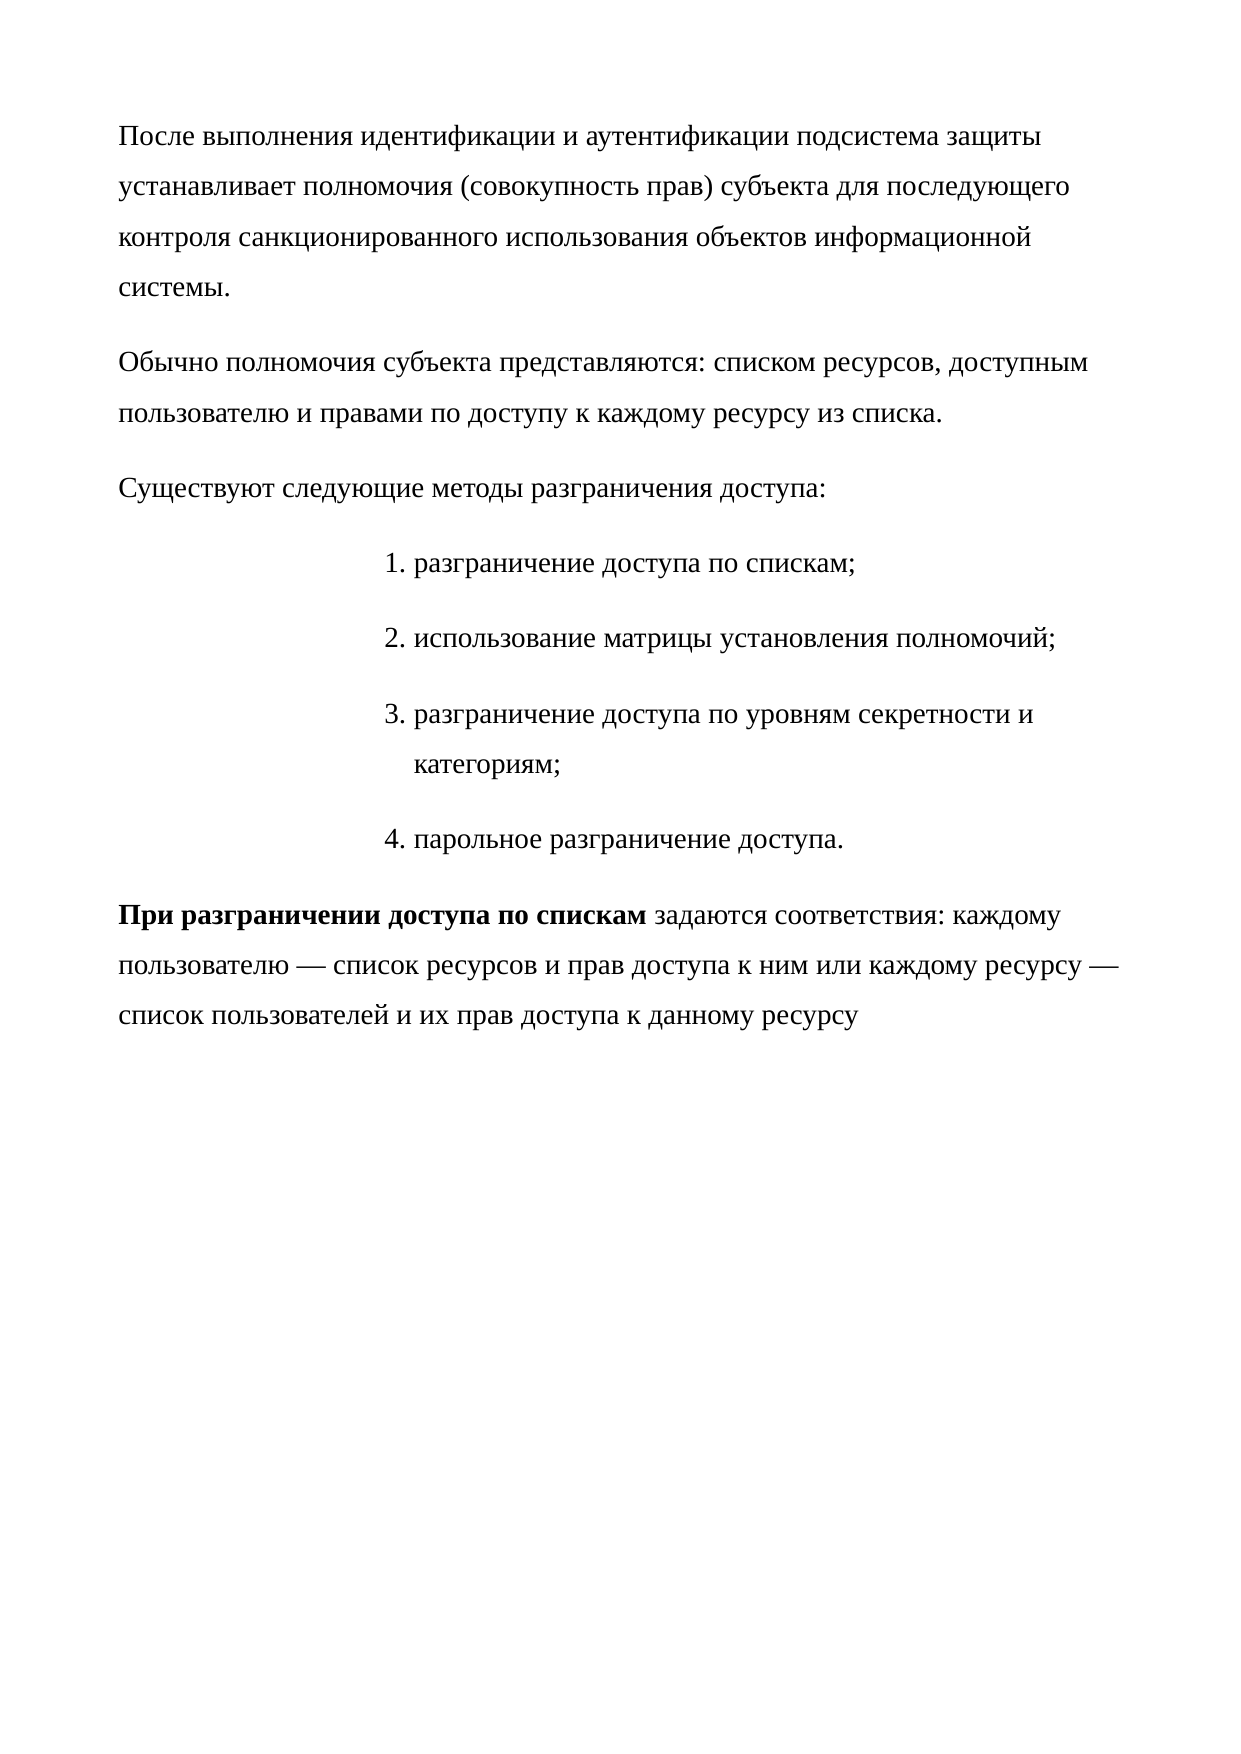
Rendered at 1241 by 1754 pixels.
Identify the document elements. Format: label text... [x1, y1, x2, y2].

subtitle При разграничении доступа по спискам задаются соответствия: каждому пользователю — список ресурсов и прав доступа к ним или каждому ресурсу — список пользователей и их прав доступа к данному ресурсу [118, 897, 1122, 1031]
subtitle разграничение доступа по спискам; [384, 545, 1122, 579]
subtitle Обычно полномочия субъекта представляются: списком ресурсов, доступным пользователю и правами по доступу к каждому ресурсу из списка. [118, 344, 1122, 428]
subtitle парольное разграничение доступа. [384, 822, 1122, 855]
subtitle разграничение доступа по уровням секретности и категориям; [384, 696, 1122, 780]
subtitle Существуют следующие методы разграничения доступа: [118, 470, 1122, 503]
subtitle После выполнения идентификации и аутентификации подсистема защиты устанавливает полномочия (совокупность прав) субъекта для последующего контроля санкционированного использования объектов информационной системы. [118, 118, 1122, 303]
subtitle использование матрицы установления полномочий; [384, 621, 1122, 654]
